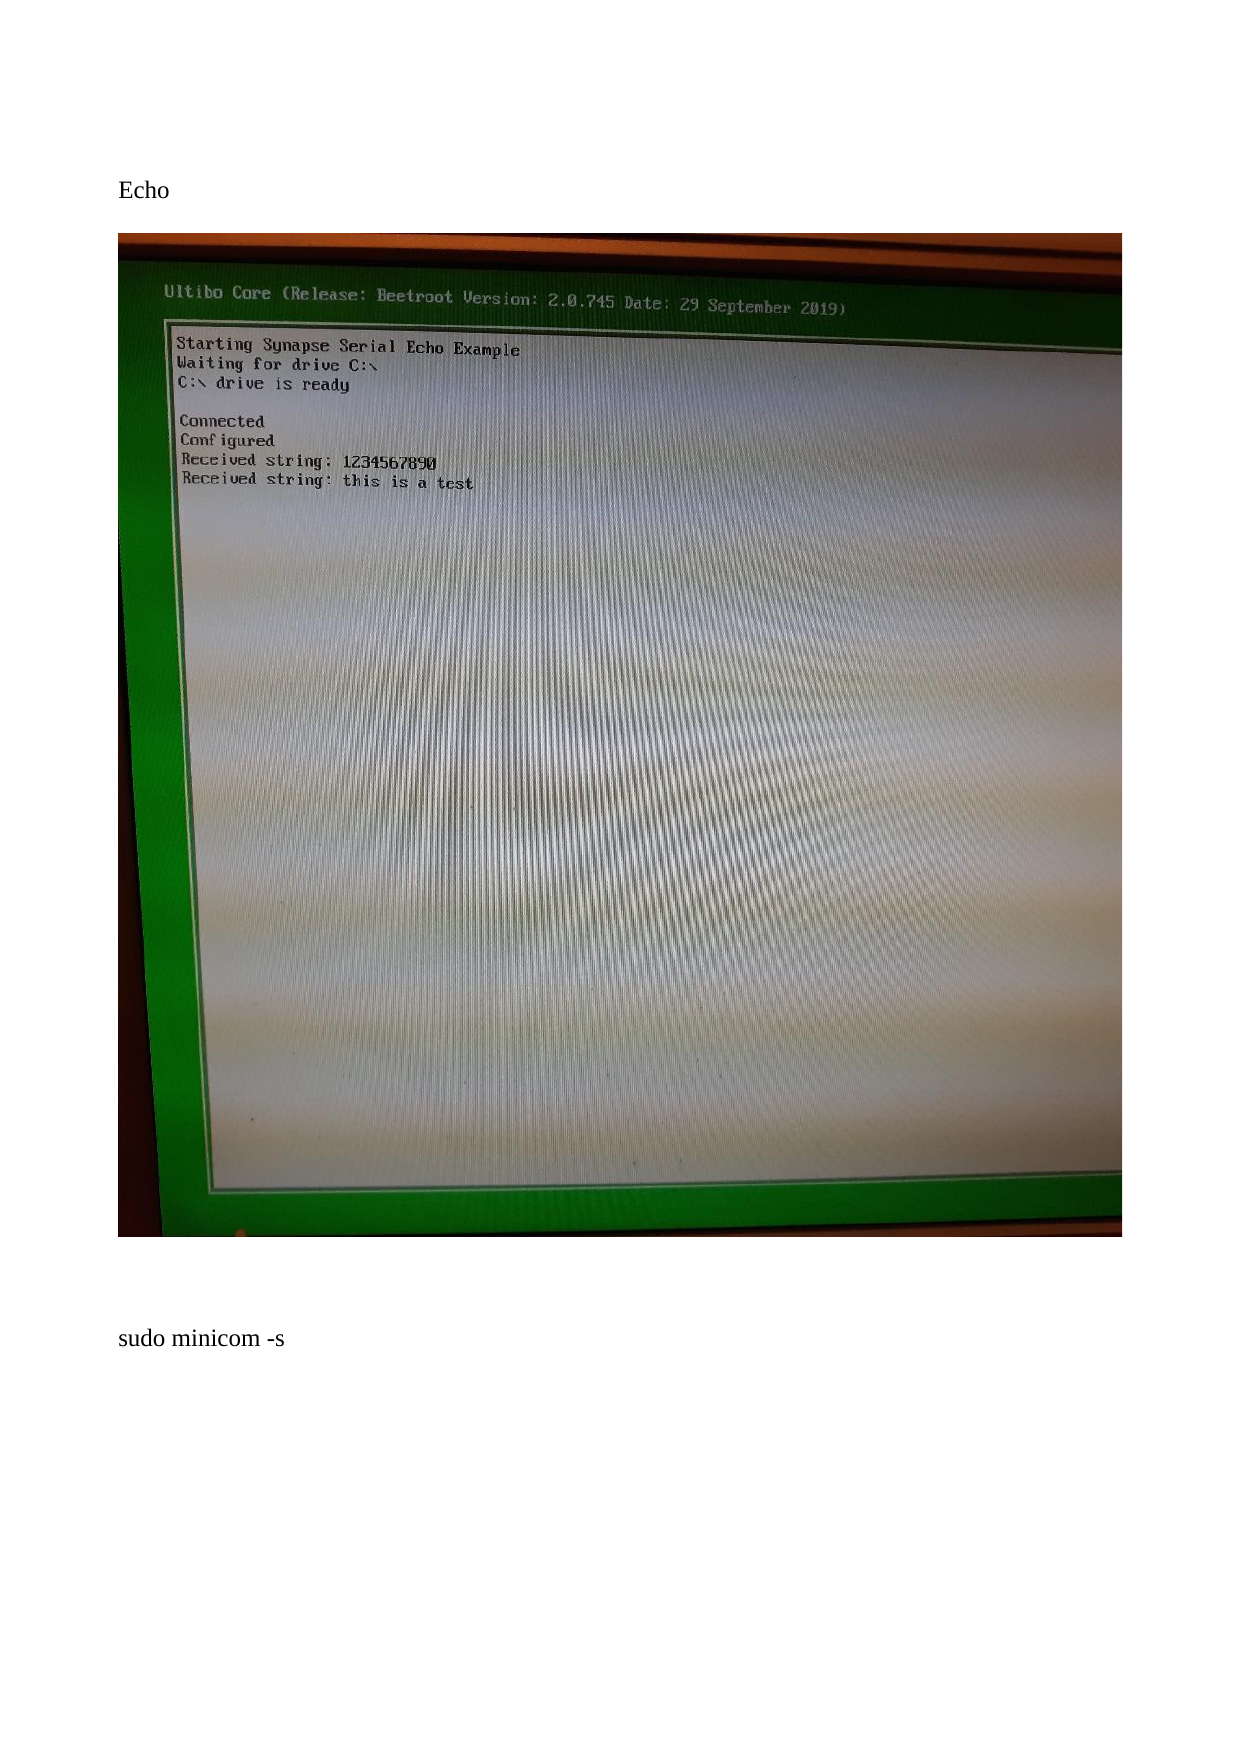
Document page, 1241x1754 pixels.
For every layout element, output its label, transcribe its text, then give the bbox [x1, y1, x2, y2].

text sudo minicom -s [118, 1323, 1122, 1352]
picture [118, 233, 1123, 1237]
text Echo [118, 176, 1122, 204]
